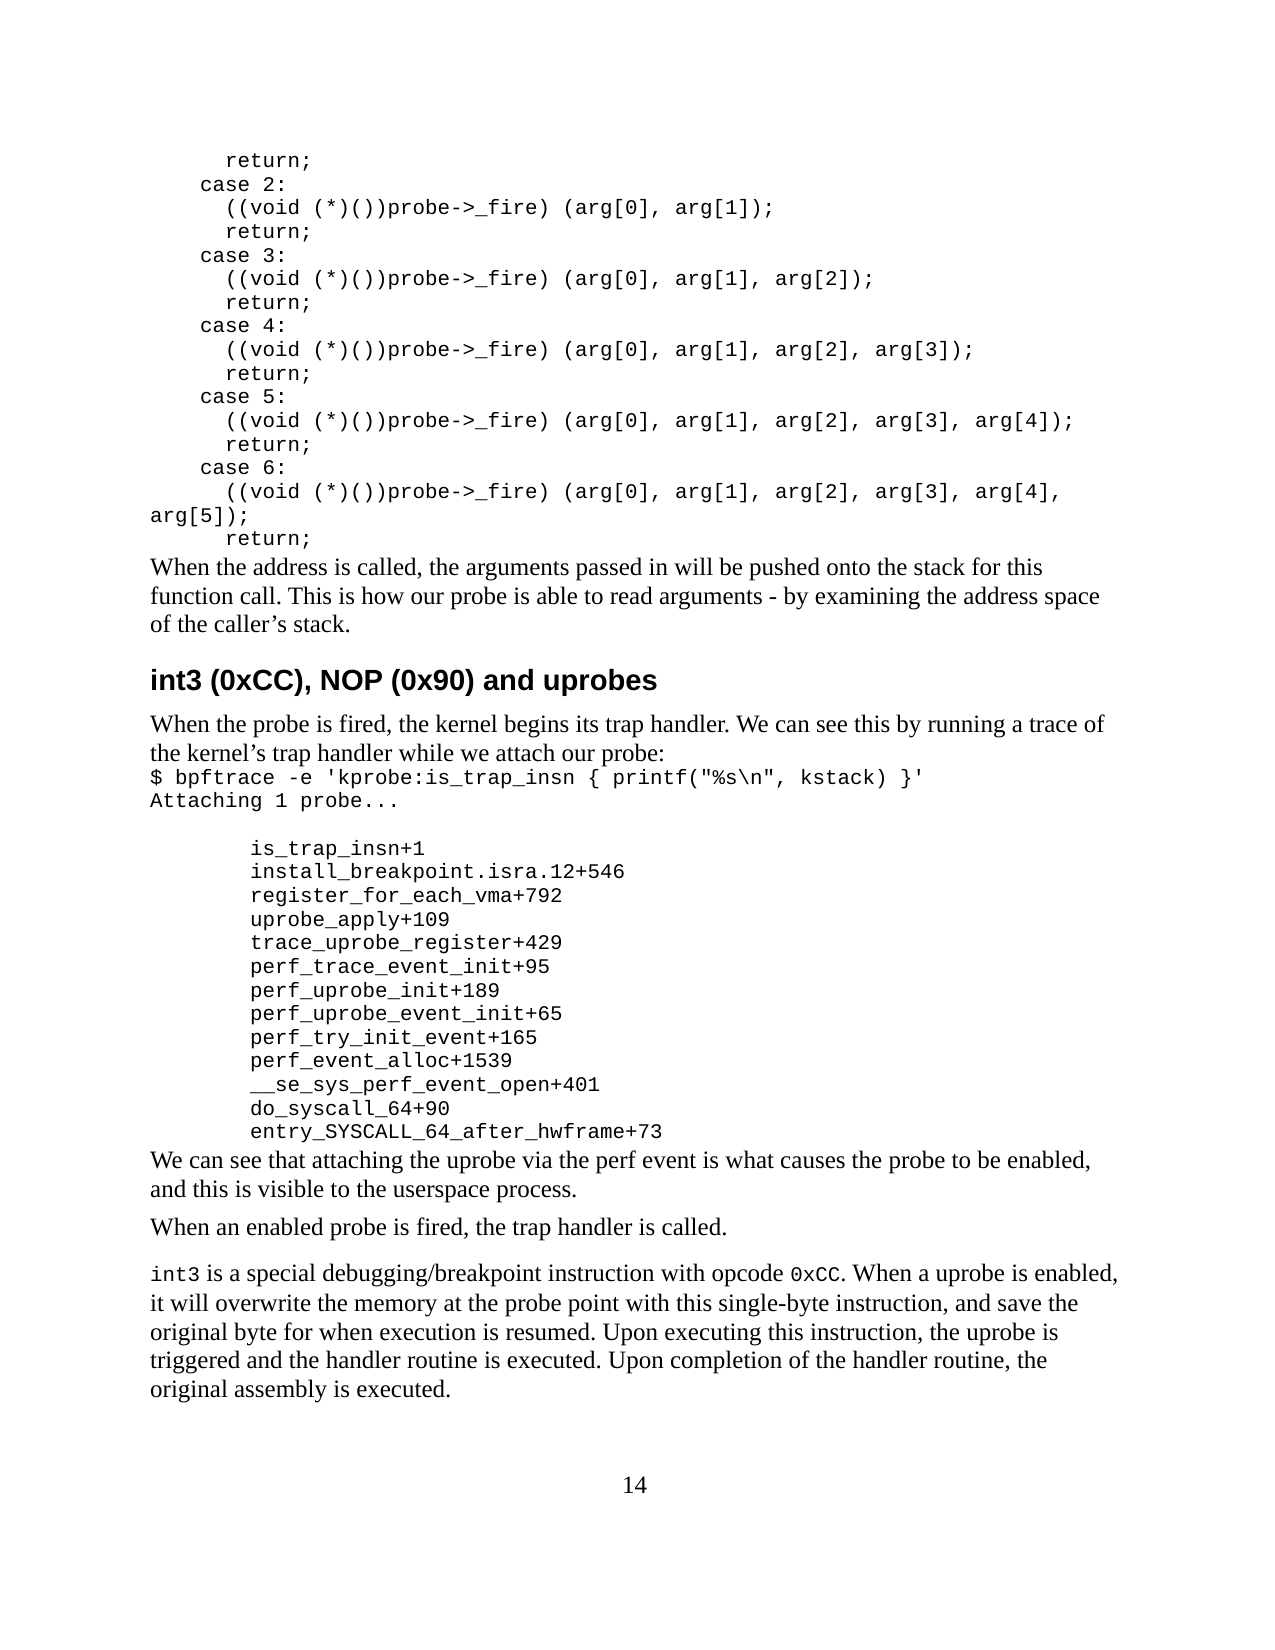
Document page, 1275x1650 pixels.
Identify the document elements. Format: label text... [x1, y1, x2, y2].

text We can see that attaching the uprobe via the perf event is what causes the probe to be enabled, and this is visible to the userspace process. [150, 1145, 1125, 1203]
text perf_uprobe_event_init+65 [150, 1003, 1125, 1027]
text register_for_each_vma+792 [150, 885, 1125, 909]
text uprobe_apply+109 [150, 909, 1125, 932]
subtitle int3 (0xCC), NOP (0x90) and uprobes [150, 663, 1125, 697]
text perf_try_init_event+165 [150, 1027, 1125, 1051]
text trace_uprobe_register+429 [150, 932, 1125, 956]
text case 4: [150, 316, 1125, 339]
text perf_event_alloc+1539 [150, 1051, 1125, 1074]
text ((void (*)())probe->_fire) (arg[0], arg[1], arg[2], arg[3]); [150, 339, 1125, 363]
text install_breakpoint.isra.12+546 [150, 861, 1125, 885]
text Attaching 1 probe... [150, 790, 1125, 814]
text ((void (*)())probe->_fire) (arg[0], arg[1], arg[2]); [150, 268, 1125, 292]
text When the address is called, the arguments passed in will be pushed onto the stack for this function call. This is how our probe is able to read arguments - by examining the address space of the caller’s stack. [150, 552, 1125, 638]
text ((void (*)())probe->_fire) (arg[0], arg[1], arg[2], arg[3], arg[4]); [150, 410, 1125, 434]
text entry_SYSCALL_64_after_hwframe+73 [150, 1121, 1125, 1145]
text return; [150, 528, 1125, 552]
text int3 is a special debugging/breakpoint instruction with opcode 0xCC. When a uprobe is enabled, it will overwrite the memory at the probe point with this single-byte instruction, and save the original byte for when execution is resumed. Upon executing this instruction, the uprobe is triggered and the handler routine is executed. Upon completion of the handler routine, the original assembly is executed. [150, 1258, 1125, 1403]
text $ bpftrace -e 'kprobe:is_trap_insn { printf("%s\n", kstack) }' [150, 767, 1125, 790]
text perf_uprobe_init+189 [150, 979, 1125, 1003]
text case 3: [150, 244, 1125, 268]
text return; [150, 292, 1125, 316]
text do_syscall_64+90 [150, 1098, 1125, 1121]
text When the probe is fired, the kernel begins its trap handler. We can see this by running a trace of the kernel’s trap handler while we attach our probe: [150, 709, 1125, 767]
text ((void (*)())probe->_fire) (arg[0], arg[1], arg[2], arg[3], arg[4], arg[5]); [150, 481, 1125, 528]
text return; [150, 221, 1125, 244]
text is_trap_insn+1 [150, 838, 1125, 861]
text return; [150, 434, 1125, 457]
text When an enabled probe is fired, the trap handler is called. [150, 1212, 1125, 1240]
text return; [150, 150, 1125, 174]
text __se_sys_perf_event_open+401 [150, 1074, 1125, 1098]
text ((void (*)())probe->_fire) (arg[0], arg[1]); [150, 197, 1125, 221]
text case 2: [150, 174, 1125, 197]
text return; [150, 363, 1125, 386]
text case 5: [150, 386, 1125, 410]
text perf_trace_event_init+95 [150, 956, 1125, 979]
text case 6: [150, 457, 1125, 481]
